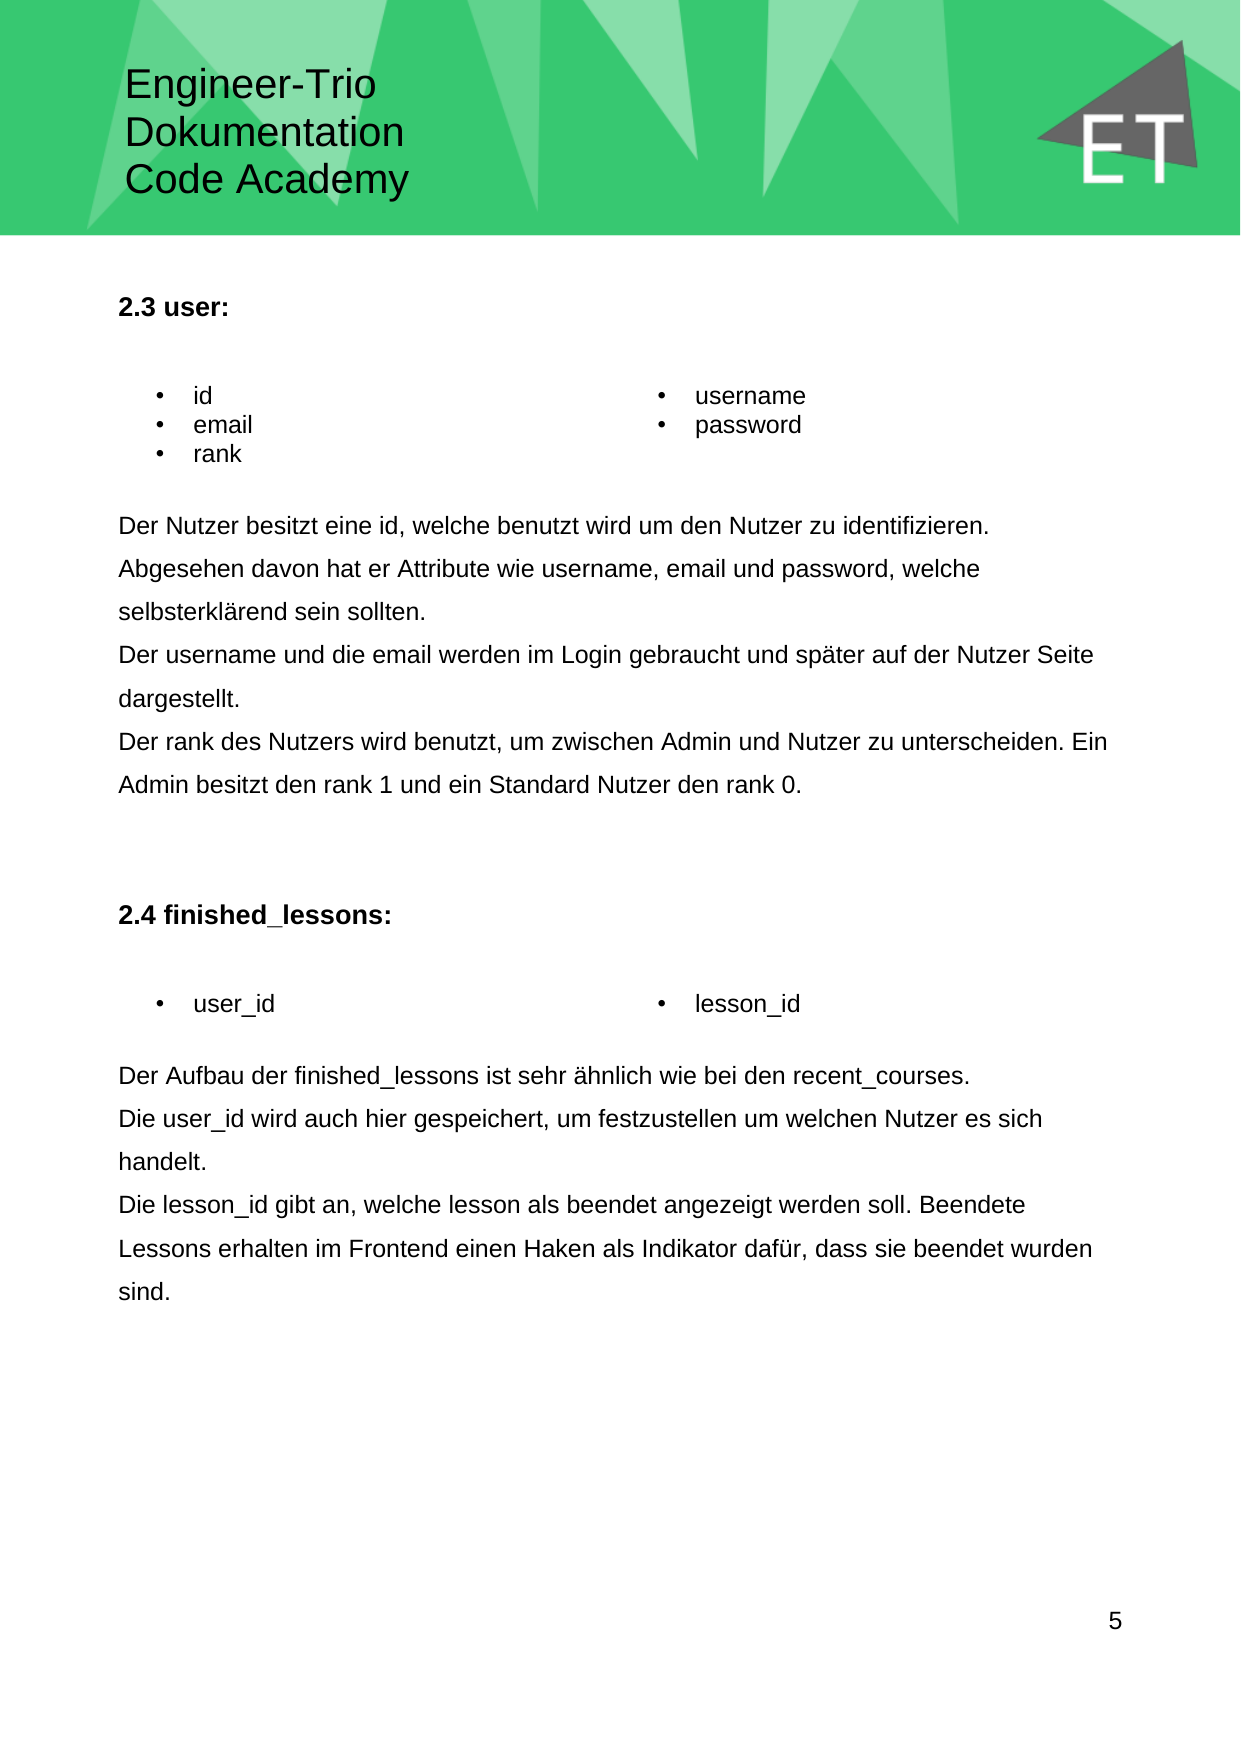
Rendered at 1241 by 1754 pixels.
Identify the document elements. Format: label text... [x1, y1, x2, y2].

table_header id [118, 381, 620, 410]
text Der Aufbau der finished_lessons ist sehr ähnlich wie bei den recent_courses. [118, 1061, 1122, 1090]
text Der Nutzer besitzt eine id, welche benutzt wird um den Nutzer zu identifizieren. Abgesehen davon hat er Attribute wie username, email und password, welche selbsterklärend sein sollten. [118, 511, 1122, 626]
table_header user_id [118, 989, 620, 1018]
text Die user_id wird auch hier gespeichert, um festzustellen um welchen Nutzer es sich handelt. [118, 1104, 1122, 1176]
text Der rank des Nutzers wird benutzt, um zwischen Admin und Nutzer zu unterscheiden. Ein Admin besitzt den rank 1 und ein Standard Nutzer den rank 0. [118, 727, 1122, 798]
picture [0, 0, 1241, 1754]
text 2.4 finished_lessons: [118, 899, 1122, 930]
text Der username und die email werden im Login gebraucht und später auf der Nutzer Seite dargestellt. [118, 640, 1122, 712]
table_cell password [620, 410, 1122, 439]
table_cell email [118, 410, 620, 439]
table_cell rank [118, 439, 620, 468]
text Die lesson_id gibt an, welche lesson als beendet angezeigt werden soll. Beendete Lessons erhalten im Frontend einen Haken als Indikator dafür, dass sie beendet wurden sind. [118, 1191, 1122, 1306]
table_cell [620, 439, 1122, 468]
table_header username [620, 381, 1122, 410]
text 2.3 user: [118, 291, 1122, 323]
table_header lesson_id [620, 989, 1122, 1018]
